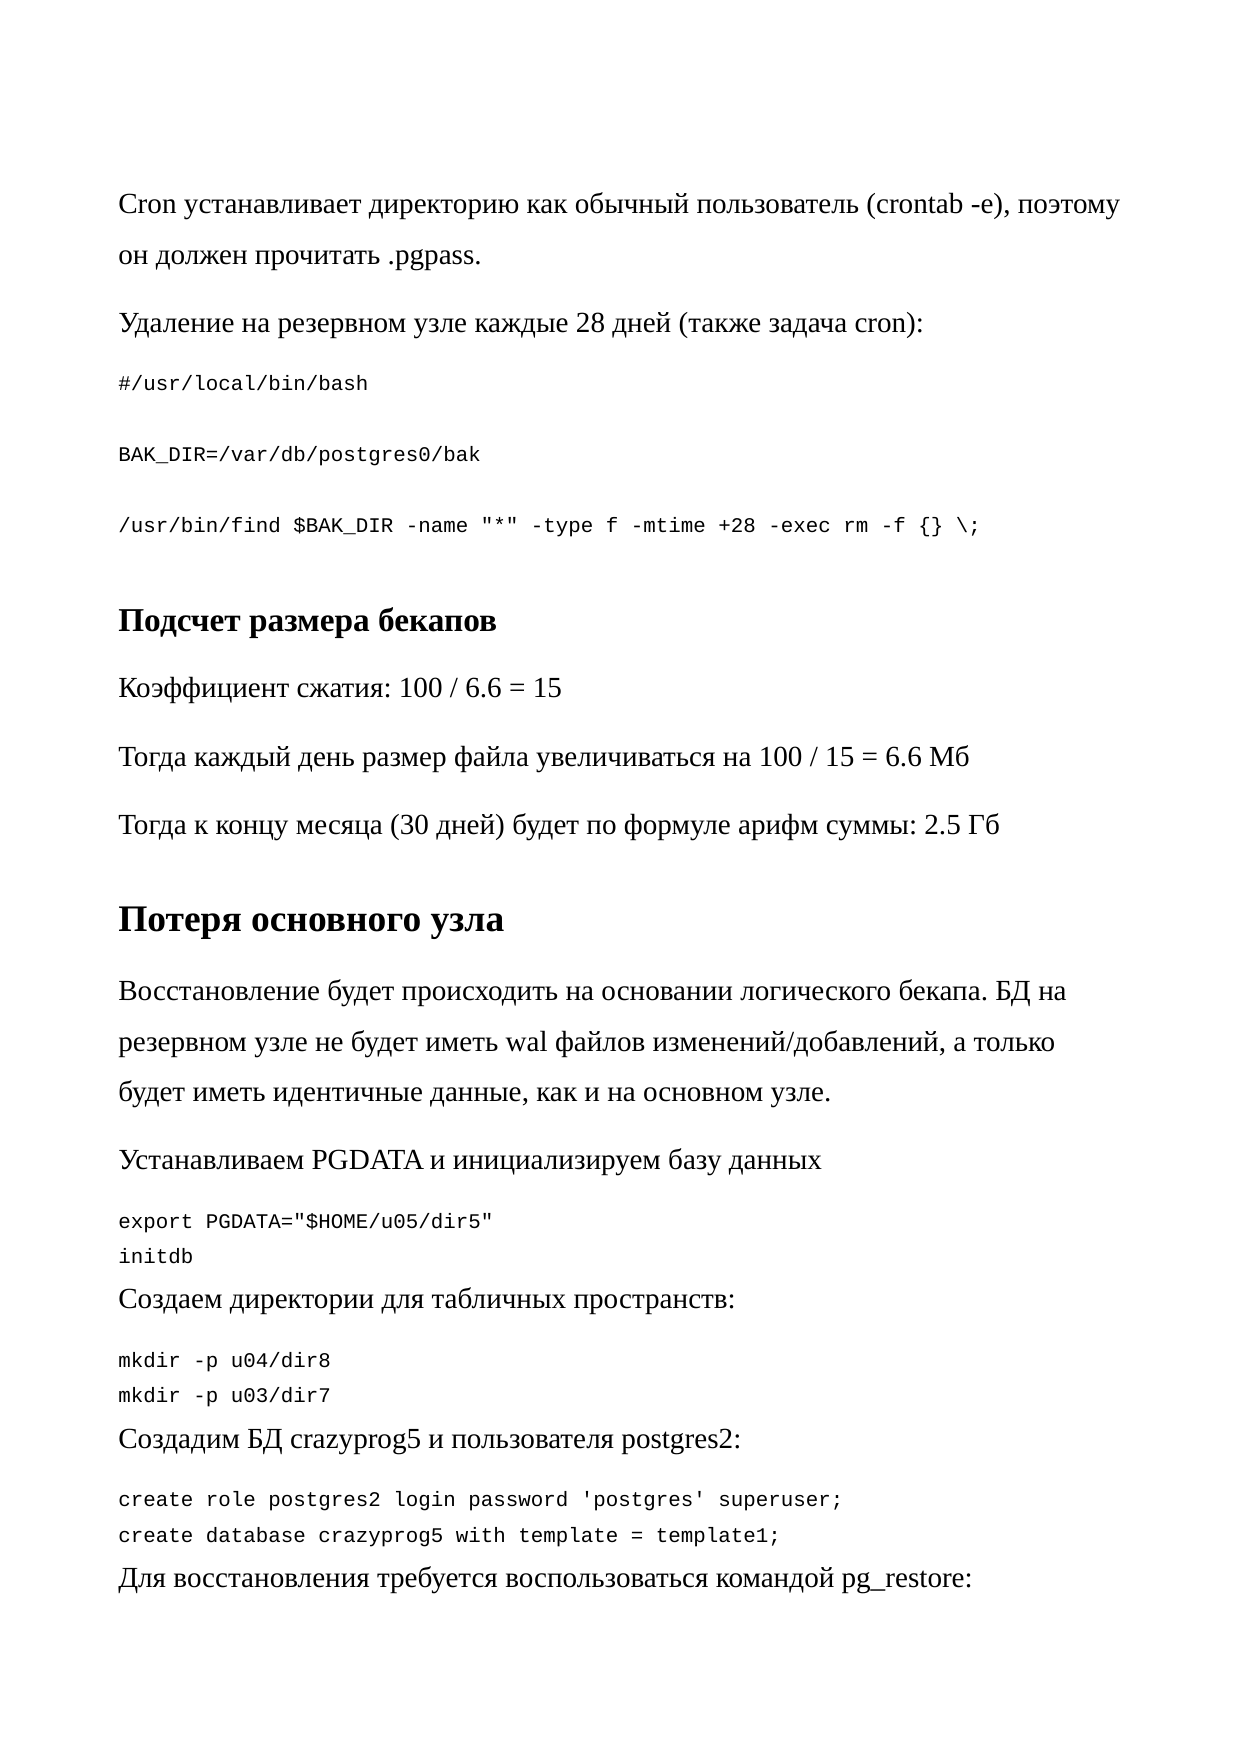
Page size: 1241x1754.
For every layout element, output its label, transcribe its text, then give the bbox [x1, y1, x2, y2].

text Восстановление будет происходить на основании логического бекапа. БД на резервном узле не будет иметь wal файлов изменений/добавлений, а только будет иметь идентичные данные, как и на основном узле. [118, 973, 1122, 1108]
text mkdir -p u03/dir7 [118, 1385, 1122, 1409]
text Создаем директории для табличных пространств: [118, 1282, 1122, 1315]
text /usr/bin/find $BAK_DIR -name "*" -type f -mtime +28 -exec rm -f {} \; [118, 515, 1122, 539]
text mkdir -p u04/dir8 [118, 1350, 1122, 1374]
text Устанавливаем PGDATA и инициализируем базу данных [118, 1142, 1122, 1176]
text Коэффициент сжатия: 100 / 6.6 = 15 [118, 671, 1122, 704]
text Cron устанавливает директорию как обычный пользователь (crontab -e), поэтому он должен прочитать .pgpass. [118, 186, 1122, 270]
text BAK_DIR=/var/db/postgres0/bak [118, 444, 1122, 468]
text create database crazyprog5 with template = template1; [118, 1524, 1122, 1548]
subtitle Подсчет размера бекапов [118, 601, 1122, 639]
text create role postgres2 login password 'postgres' superuser; [118, 1489, 1122, 1513]
text initdb [118, 1246, 1122, 1270]
text Тогда к концу месяца (30 дней) будет по формуле арифм суммы: 2.5 Гб [118, 807, 1122, 841]
text Создадим БД crazyprog5 и пользователя postgres2: [118, 1421, 1122, 1454]
text #/usr/local/bin/bash [118, 373, 1122, 397]
text Удаление на резервном узле каждые 28 дней (также задача cron): [118, 305, 1122, 339]
text export PGDATA="$HOME/u05/dir5" [118, 1211, 1122, 1234]
text Тогда каждый день размер файла увеличиваться на 100 / 15 = 6.6 Мб [118, 739, 1122, 772]
subtitle Потеря основного узла [118, 896, 1122, 939]
text Для восстановления требуется воспользоваться командой pg_restore: [118, 1560, 1122, 1593]
